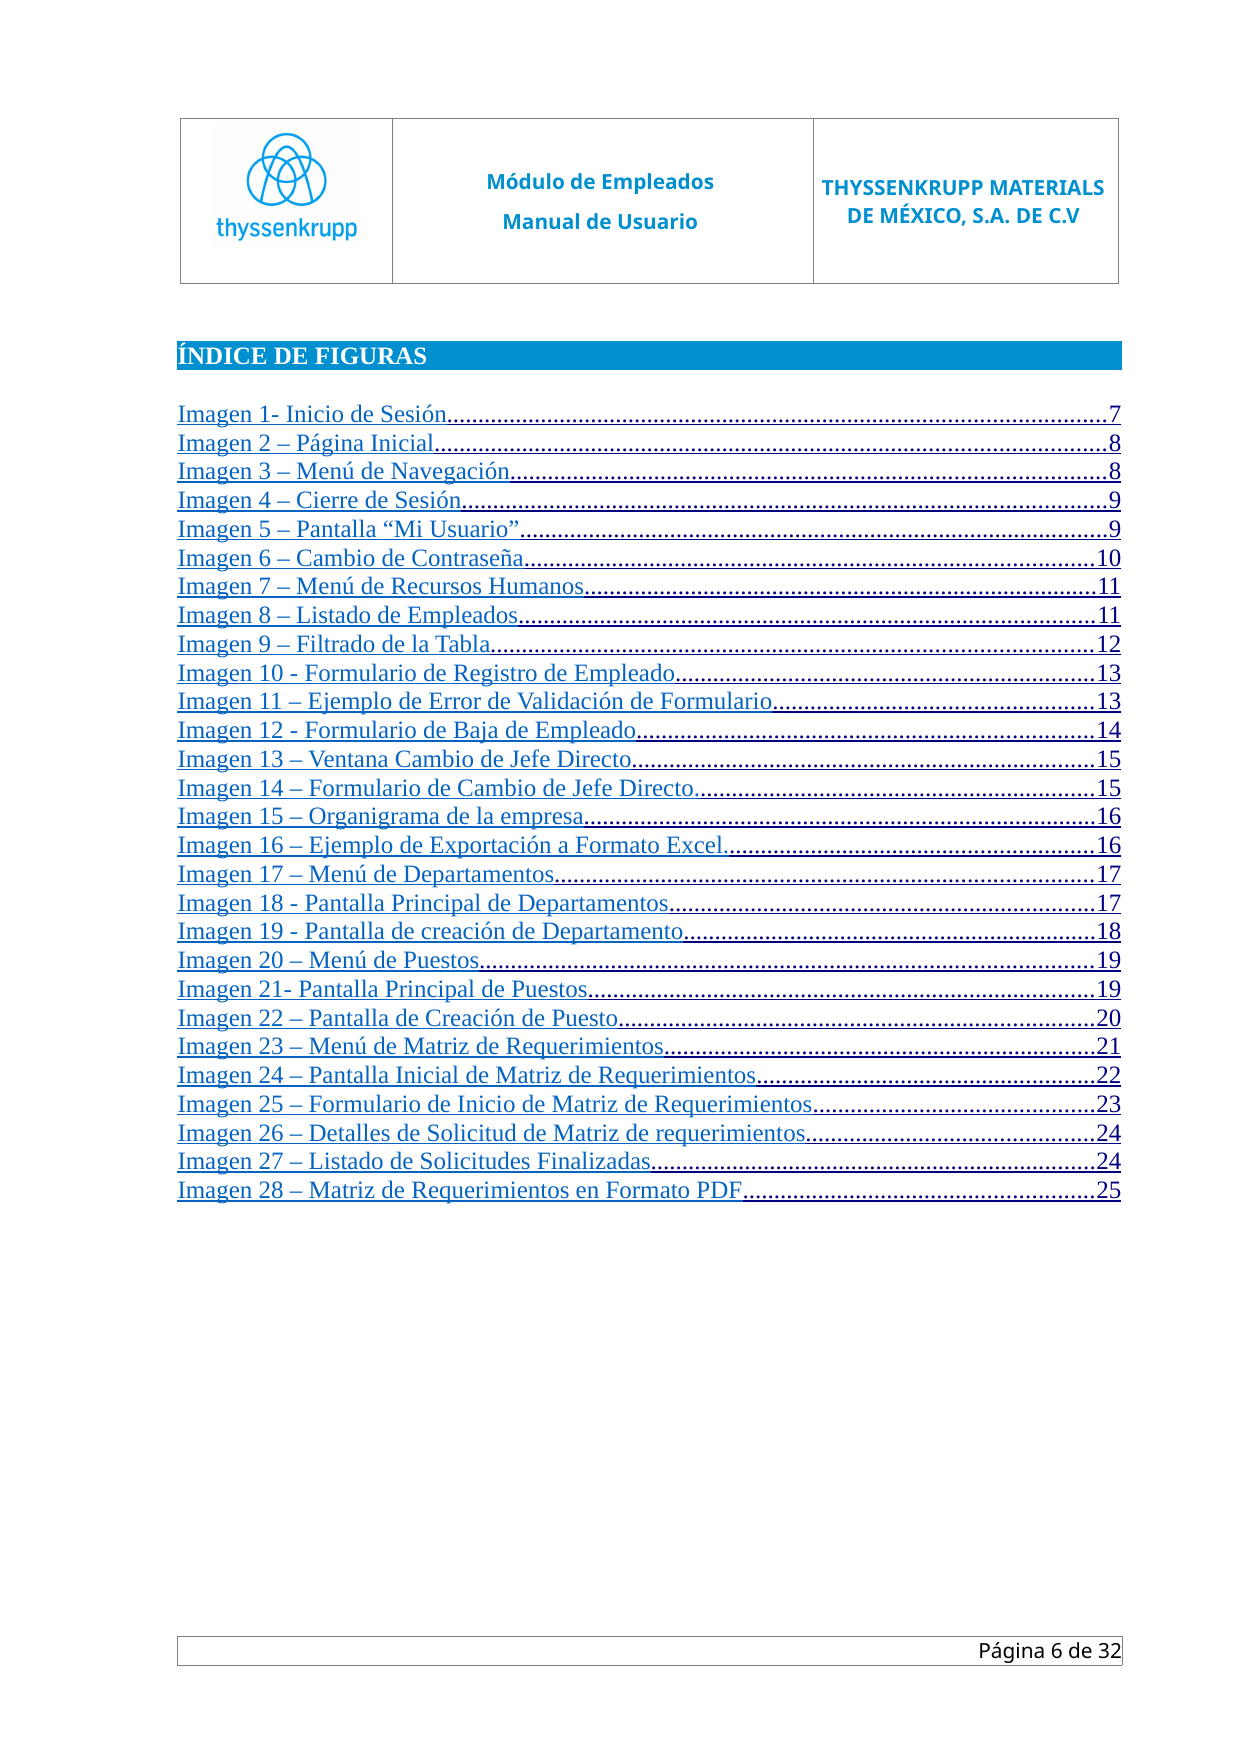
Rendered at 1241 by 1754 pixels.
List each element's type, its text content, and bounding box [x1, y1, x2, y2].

text Imagen 9 – Filtrado de la Tabla 12 [177, 629, 1122, 658]
text Imagen 10 - Formulario de Registro de Empleado 13 [177, 658, 1122, 686]
text Imagen 27 – Listado de Solicitudes Finalizadas 24 [177, 1146, 1122, 1175]
text Imagen 1- Inicio de Sesión 7 [177, 399, 1122, 428]
text Imagen 20 – Menú de Puestos 19 [177, 945, 1122, 974]
text Imagen 24 – Pantalla Inicial de Matriz de Requerimientos 22 [177, 1060, 1122, 1089]
text ÍNDICE DE FIGURAS [177, 341, 1122, 370]
text Imagen 26 – Detalles de Solicitud de Matriz de requerimientos 24 [177, 1118, 1122, 1146]
text Imagen 22 – Pantalla de Creación de Puesto 20 [177, 1003, 1122, 1031]
text Imagen 13 – Ventana Cambio de Jefe Directo 15 [177, 744, 1122, 773]
text Imagen 11 – Ejemplo de Error de Validación de Formulario 13 [177, 686, 1122, 715]
text Imagen 21- Pantalla Principal de Puestos 19 [177, 974, 1122, 1003]
text Imagen 3 – Menú de Navegación 8 [177, 456, 1122, 485]
text Imagen 12 - Formulario de Baja de Empleado 14 [177, 715, 1122, 744]
text Imagen 15 – Organigrama de la empresa 16 [177, 801, 1122, 830]
text Imagen 14 – Formulario de Cambio de Jefe Directo. 15 [177, 773, 1122, 801]
text Imagen 8 – Listado de Empleados 11 [177, 600, 1122, 629]
text Imagen 17 – Menú de Departamentos 17 [177, 859, 1122, 888]
text Imagen 19 - Pantalla de creación de Departamento 18 [177, 916, 1122, 945]
text Imagen 28 – Matriz de Requerimientos en Formato PDF 25 [177, 1175, 1122, 1204]
text Imagen 2 – Página Inicial 8 [177, 428, 1122, 456]
text Imagen 16 – Ejemplo de Exportación a Formato Excel. 16 [177, 830, 1122, 859]
text Imagen 25 – Formulario de Inicio de Matriz de Requerimientos 23 [177, 1089, 1122, 1118]
text Imagen 23 – Menú de Matriz de Requerimientos 21 [177, 1031, 1122, 1060]
text Imagen 5 – Pantalla “Mi Usuario” 9 [177, 514, 1122, 543]
text Imagen 18 - Pantalla Principal de Departamentos 17 [177, 888, 1122, 916]
text Imagen 7 – Menú de Recursos Humanos 11 [177, 571, 1122, 600]
text Imagen 6 – Cambio de Contraseña 10 [177, 543, 1122, 571]
text Imagen 4 – Cierre de Sesión 9 [177, 485, 1122, 514]
